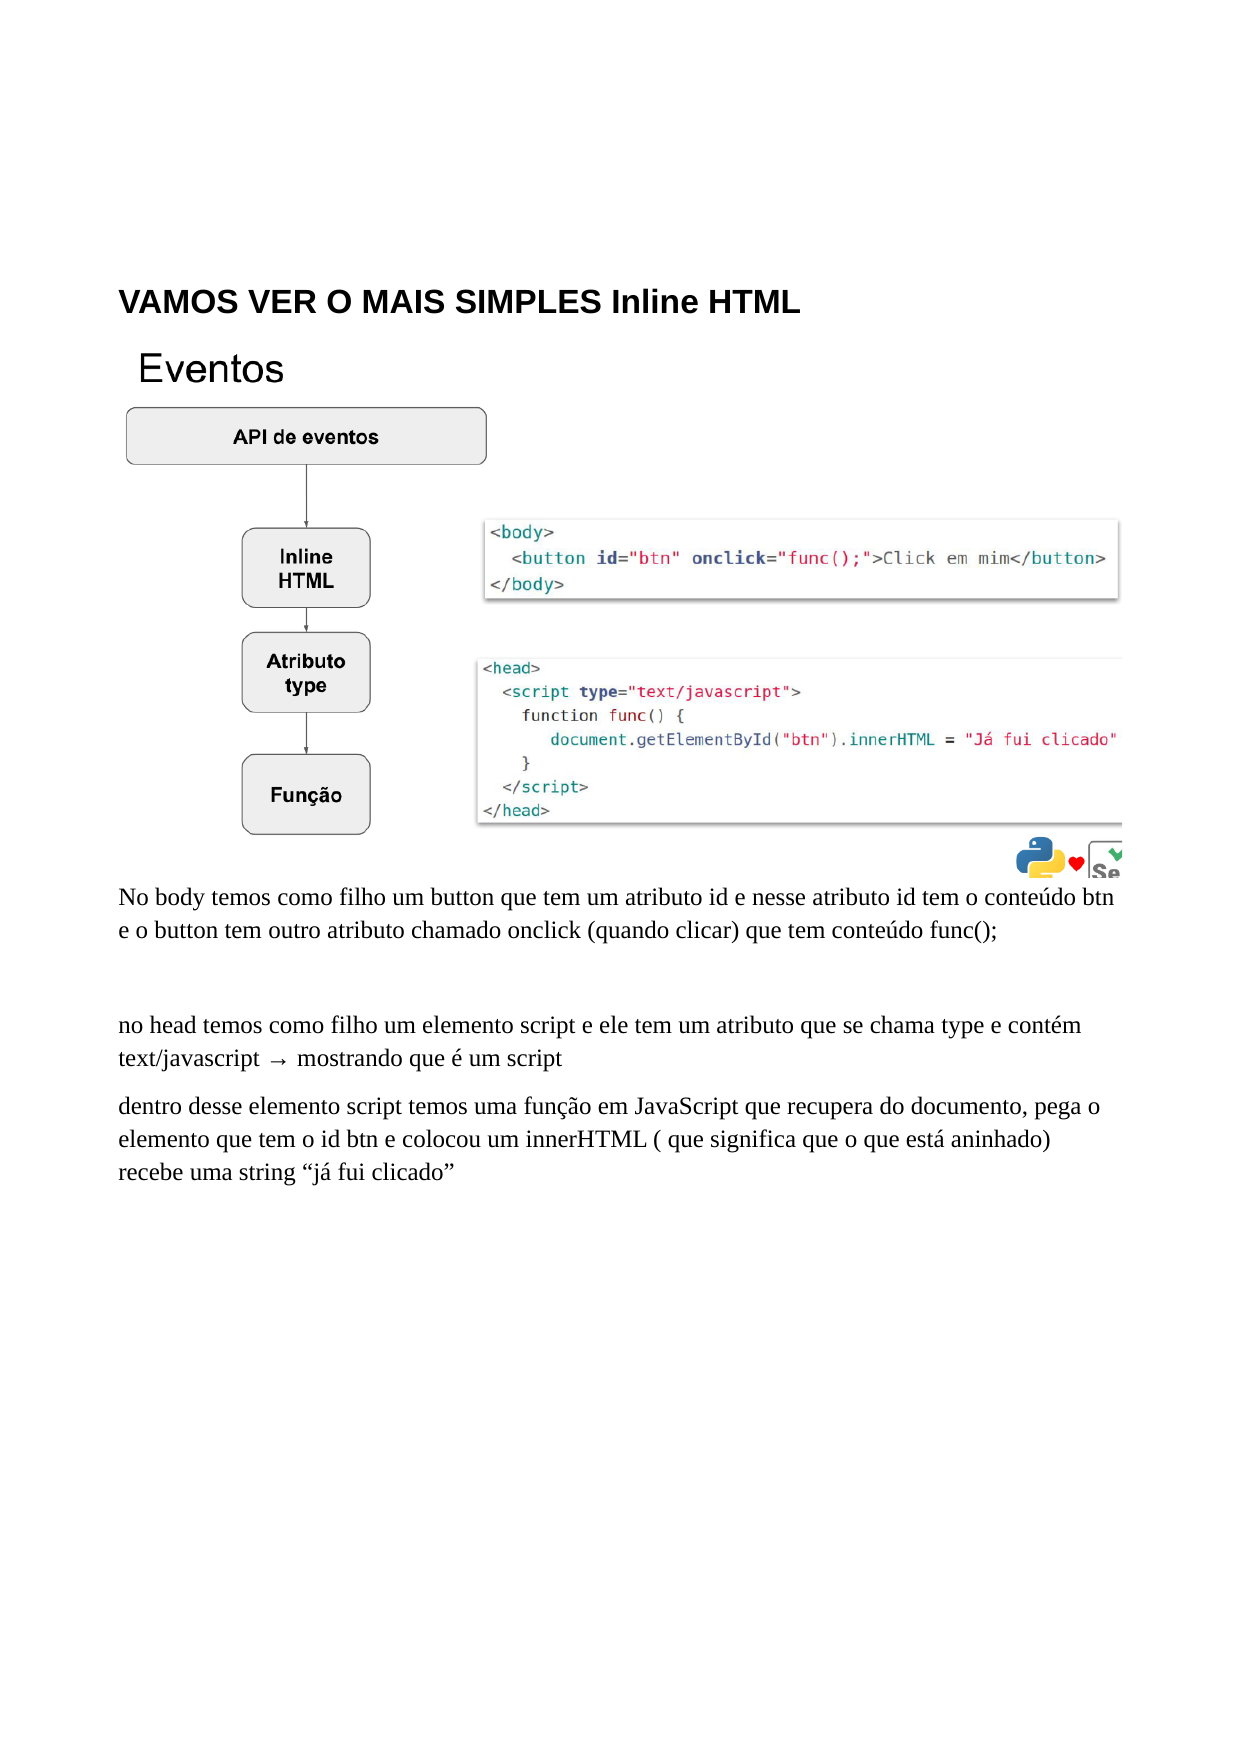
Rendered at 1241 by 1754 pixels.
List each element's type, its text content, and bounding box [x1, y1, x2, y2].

text no head temos como filho um elemento script e ele tem um atributo que se chama type e contém text/javascript → mostrando que é um script [118, 1011, 1122, 1072]
subtitle VAMOS VER O MAIS SIMPLES Inline HTML [118, 282, 1122, 320]
text dentro desse elemento script temos uma função em JavaScript que recupera do documento, pega o elemento que tem o id btn e colocou um innerHTML ( que significa que o que está aninhado) recebe uma string “já fui clicado” [118, 1091, 1122, 1186]
picture [118, 332, 1123, 878]
text No body temos como filho um button que tem um atributo id e nesse atributo id tem o conteúdo btn e o button tem outro atributo chamado onclick (quando clicar) que tem conteúdo func(); [118, 878, 1122, 944]
